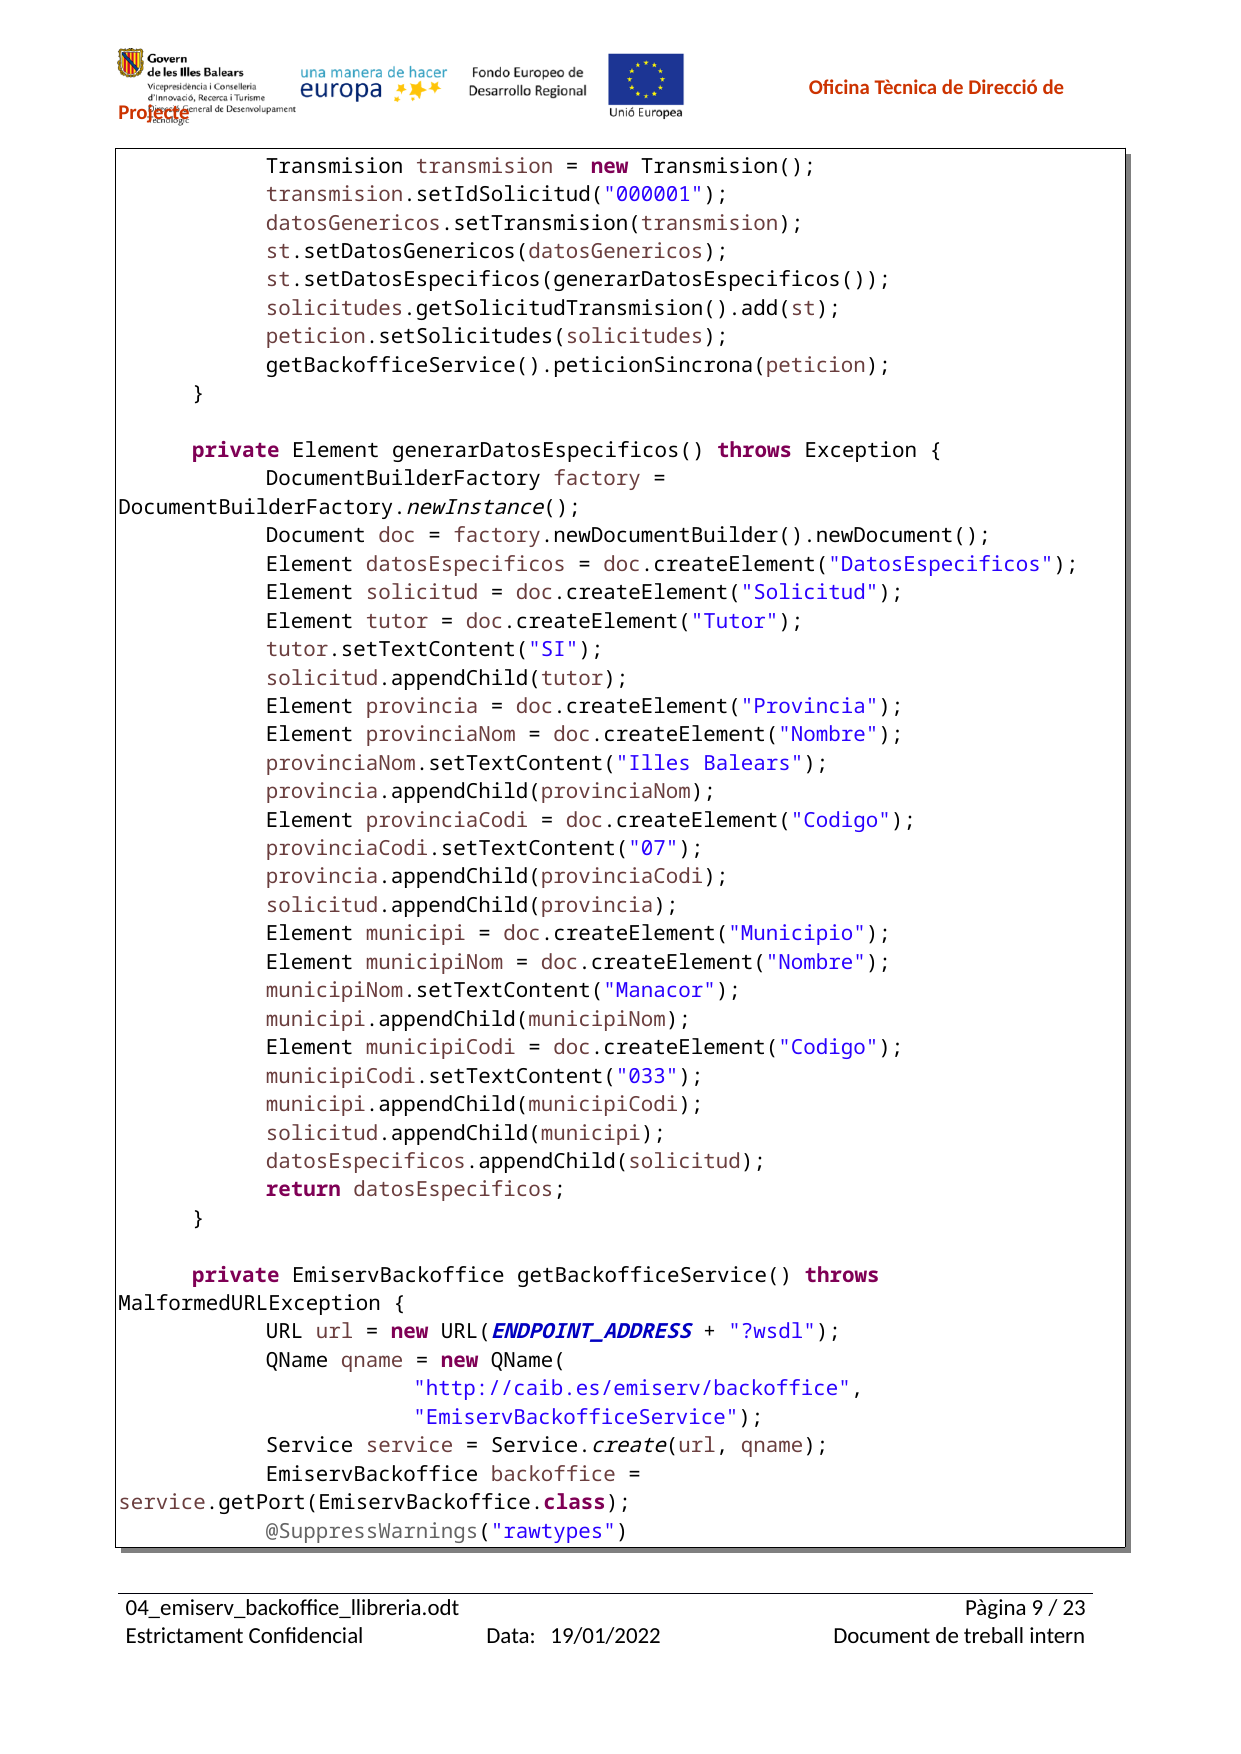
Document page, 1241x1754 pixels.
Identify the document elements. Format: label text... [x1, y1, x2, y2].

text Transmision transmision = new Transmision(); [116, 149, 1125, 179]
text provincia.appendChild(provinciaNom); [118, 776, 1122, 805]
text private EmiservBackoffice getBackofficeService() throws MalformedURLException { [118, 1260, 1122, 1317]
text datosEspecificos.appendChild(solicitud); [118, 1146, 1122, 1174]
text Element municipiCodi = doc.createElement("Codigo"); [118, 1032, 1122, 1061]
text municipiNom.setTextContent("Manacor"); [118, 975, 1122, 1004]
text @SuppressWarnings("rawtypes") [116, 1513, 1125, 1547]
text Element municipiNom = doc.createElement("Nombre"); [118, 947, 1122, 975]
picture [117, 48, 685, 126]
text Element municipi = doc.createElement("Municipio"); [118, 918, 1122, 947]
text Element provinciaCodi = doc.createElement("Codigo"); [118, 805, 1122, 833]
text Element tutor = doc.createElement("Tutor"); [118, 606, 1122, 634]
text } [118, 378, 1122, 407]
text solicitud.appendChild(provincia); [118, 890, 1122, 918]
text EmiservBackoffice backoffice = service.getPort(EmiservBackoffice.class); [118, 1459, 1122, 1513]
text tutor.setTextContent("SI"); [118, 634, 1122, 663]
text peticion.setSolicitudes(solicitudes); [118, 321, 1122, 350]
text st.setDatosEspecificos(generarDatosEspecificos()); [118, 264, 1122, 293]
text getBackofficeService().peticionSincrona(peticion); [118, 350, 1122, 378]
text solicitud.appendChild(municipi); [118, 1118, 1122, 1146]
text QName qname = new QName( [118, 1345, 1122, 1373]
text "EmiservBackofficeService"); [118, 1402, 1122, 1430]
text municipi.appendChild(municipiNom); [118, 1004, 1122, 1032]
text provinciaCodi.setTextContent("07"); [118, 833, 1122, 862]
text solicitud.appendChild(tutor); [118, 663, 1122, 691]
text municipi.appendChild(municipiCodi); [118, 1089, 1122, 1118]
text return datosEspecificos; [118, 1174, 1122, 1203]
text transmision.setIdSolicitud("000001"); [118, 179, 1122, 208]
text Element solicitud = doc.createElement("Solicitud"); [118, 577, 1122, 606]
text Element datosEspecificos = doc.createElement("DatosEspecificos"); [118, 549, 1122, 577]
text "http://caib.es/emiserv/backoffice", [118, 1373, 1122, 1402]
text provincia.appendChild(provinciaCodi); [118, 862, 1122, 890]
text URL url = new URL(ENDPOINT_ADDRESS + "?wsdl"); [118, 1317, 1122, 1345]
text DocumentBuilderFactory factory = DocumentBuilderFactory.newInstance(); [118, 463, 1122, 520]
text st.setDatosGenericos(datosGenericos); [118, 236, 1122, 264]
text provinciaNom.setTextContent("Illes Balears"); [118, 748, 1122, 776]
text private Element generarDatosEspecificos() throws Exception { [118, 435, 1122, 463]
text municipiCodi.setTextContent("033"); [118, 1061, 1122, 1089]
text solicitudes.getSolicitudTransmision().add(st); [118, 293, 1122, 321]
text datosGenericos.setTransmision(transmision); [118, 208, 1122, 236]
text Element provincia = doc.createElement("Provincia"); [118, 691, 1122, 719]
text Element provinciaNom = doc.createElement("Nombre"); [118, 719, 1122, 748]
text Document doc = factory.newDocumentBuilder().newDocument(); [118, 520, 1122, 549]
text Service service = Service.create(url, qname); [118, 1430, 1122, 1459]
text } [118, 1203, 1122, 1231]
